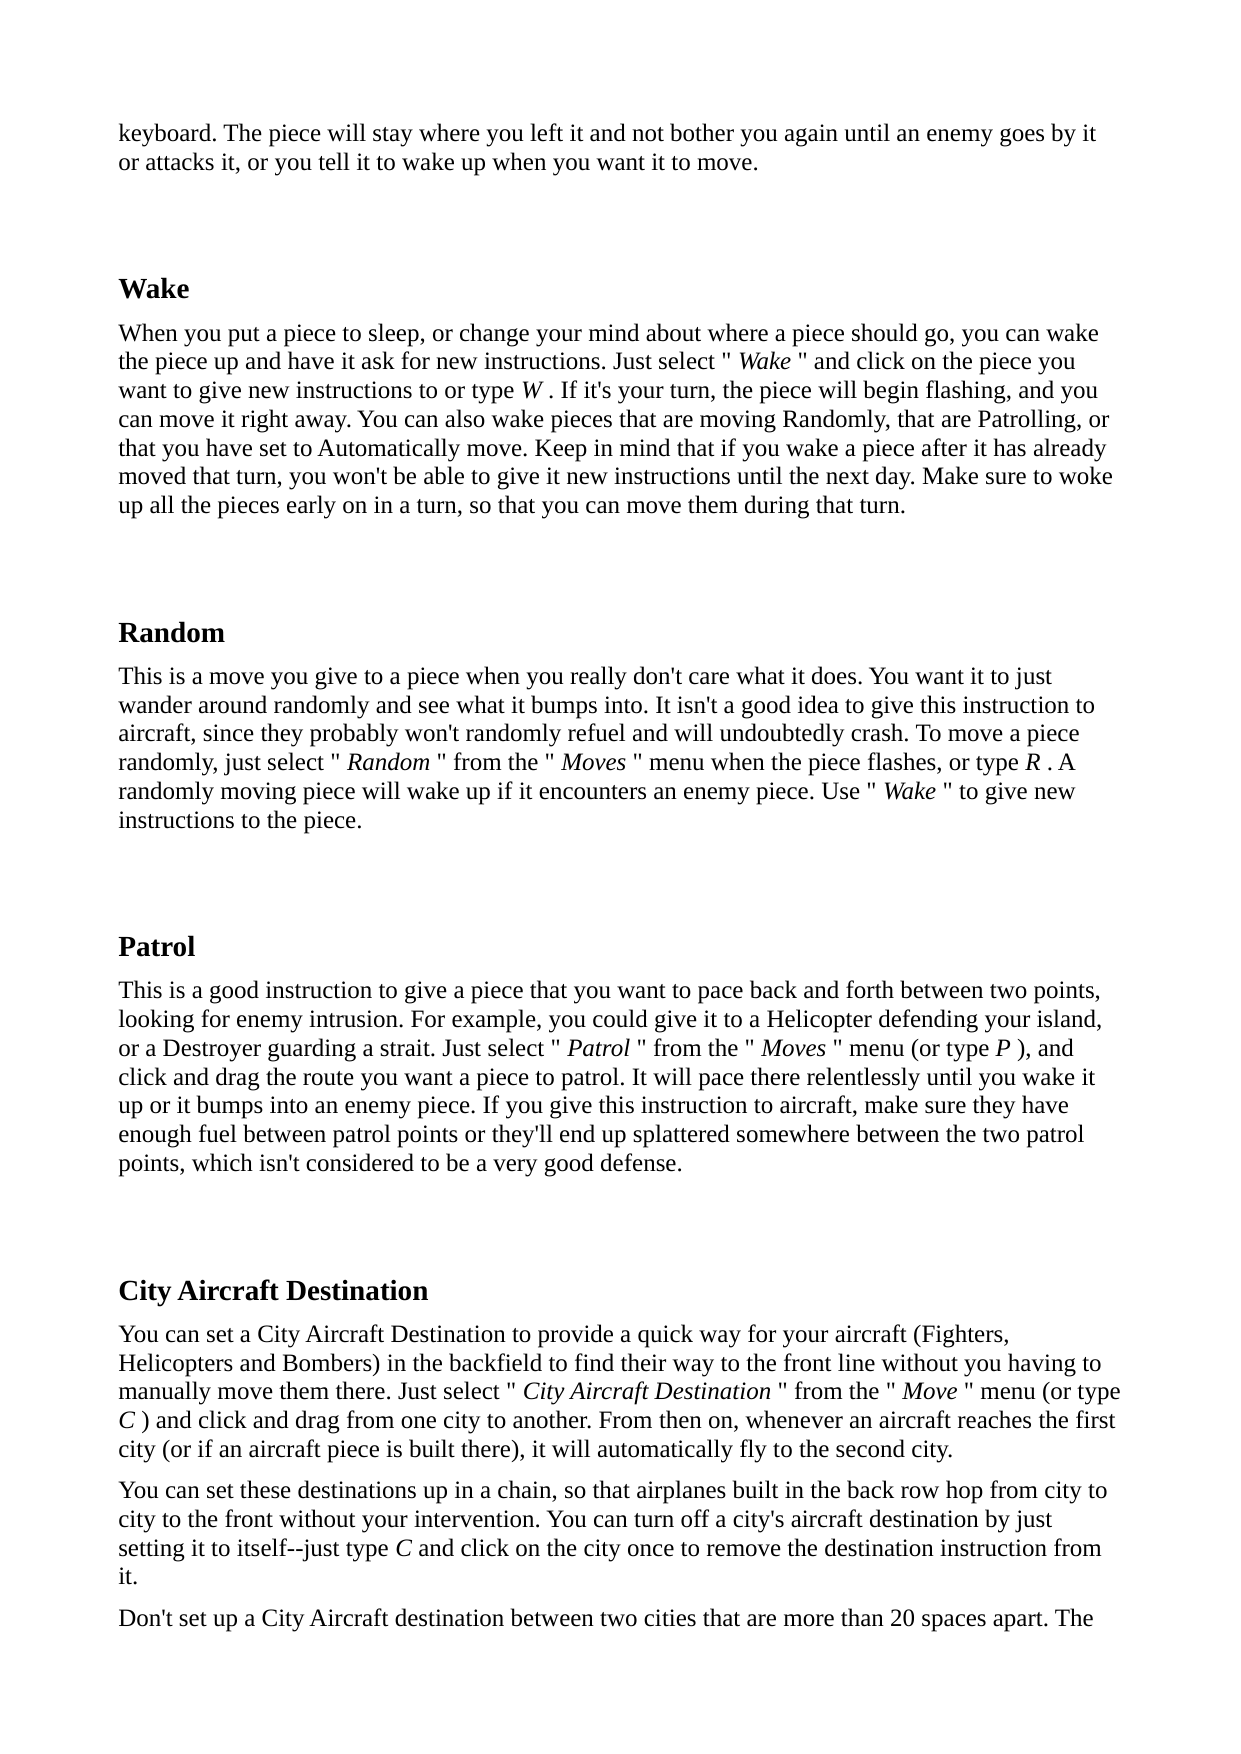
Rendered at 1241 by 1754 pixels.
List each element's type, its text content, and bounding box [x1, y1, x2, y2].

text You can set a City Aircraft Destination to provide a quick way for your aircraft (Fighters, Helicopters and Bombers) in the backfield to find their way to the front line without you having to manually move them there. Just select " City Aircraft Destination " from the " Move " menu (or type C ) and click and drag from one city to another. From then on, whenever an aircraft reaches the first city (or if an aircraft piece is built there), it will automatically fly to the second city. [118, 1319, 1122, 1463]
text Don't set up a City Aircraft destination between two cities that are more than 20 spaces apart. The [118, 1603, 1122, 1631]
subtitle City Aircraft Destination [118, 1273, 1122, 1306]
text When you put a piece to sleep, or change your mind about where a piece should go, you can wake the piece up and have it ask for new instructions. Just select " Wake " and click on the piece you want to give new instructions to or type W . If it's your turn, the piece will begin flashing, and you can move it right away. You can also wake pieces that are moving Randomly, that are Patrolling, or that you have set to Automatically move. Keep in mind that if you wake a piece after it has already moved that turn, you won't be able to give it new instructions until the next day. Make sure to woke up all the pieces early on in a turn, so that you can move them during that turn. [118, 318, 1122, 519]
text You can set these destinations up in a chain, so that airplanes built in the back row hop from city to city to the front without your intervention. You can turn off a city's aircraft destination by just setting it to itself--just type C and click on the city once to remove the destination instruction from it. [118, 1475, 1122, 1590]
text keyboard. The piece will stay where you left it and not bother you again until an enemy goes by it or attacks it, or you tell it to wake up when you want it to move. [118, 118, 1122, 176]
subtitle Random [118, 615, 1122, 648]
subtitle Patrol [118, 929, 1122, 963]
text This is a move you give to a piece when you really don't care what it does. You want it to just wander around randomly and see what it bumps into. It isn't a good idea to give this instruction to aircraft, since they probably won't randomly refuel and will undoubtedly crash. To move a piece randomly, just select " Random " from the " Moves " menu when the piece flashes, or type R . A randomly moving piece will wake up if it encounters an enemy piece. Use " Wake " to give new instructions to the piece. [118, 661, 1122, 833]
subtitle Wake [118, 272, 1122, 305]
text This is a good instruction to give a piece that you want to pace back and forth between two points, looking for enemy intrusion. For example, you could give it to a Helicopter defending your island, or a Destroyer guarding a strait. Just select " Patrol " from the " Moves " menu (or type P ), and click and drag the route you want a piece to patrol. It will pace there relentlessly until you wake it up or it bumps into an enemy piece. If you give this instruction to aircraft, make sure they have enough fuel between patrol points or they'll end up splattered somewhere between the two patrol points, which isn't considered to be a very good defense. [118, 976, 1122, 1177]
